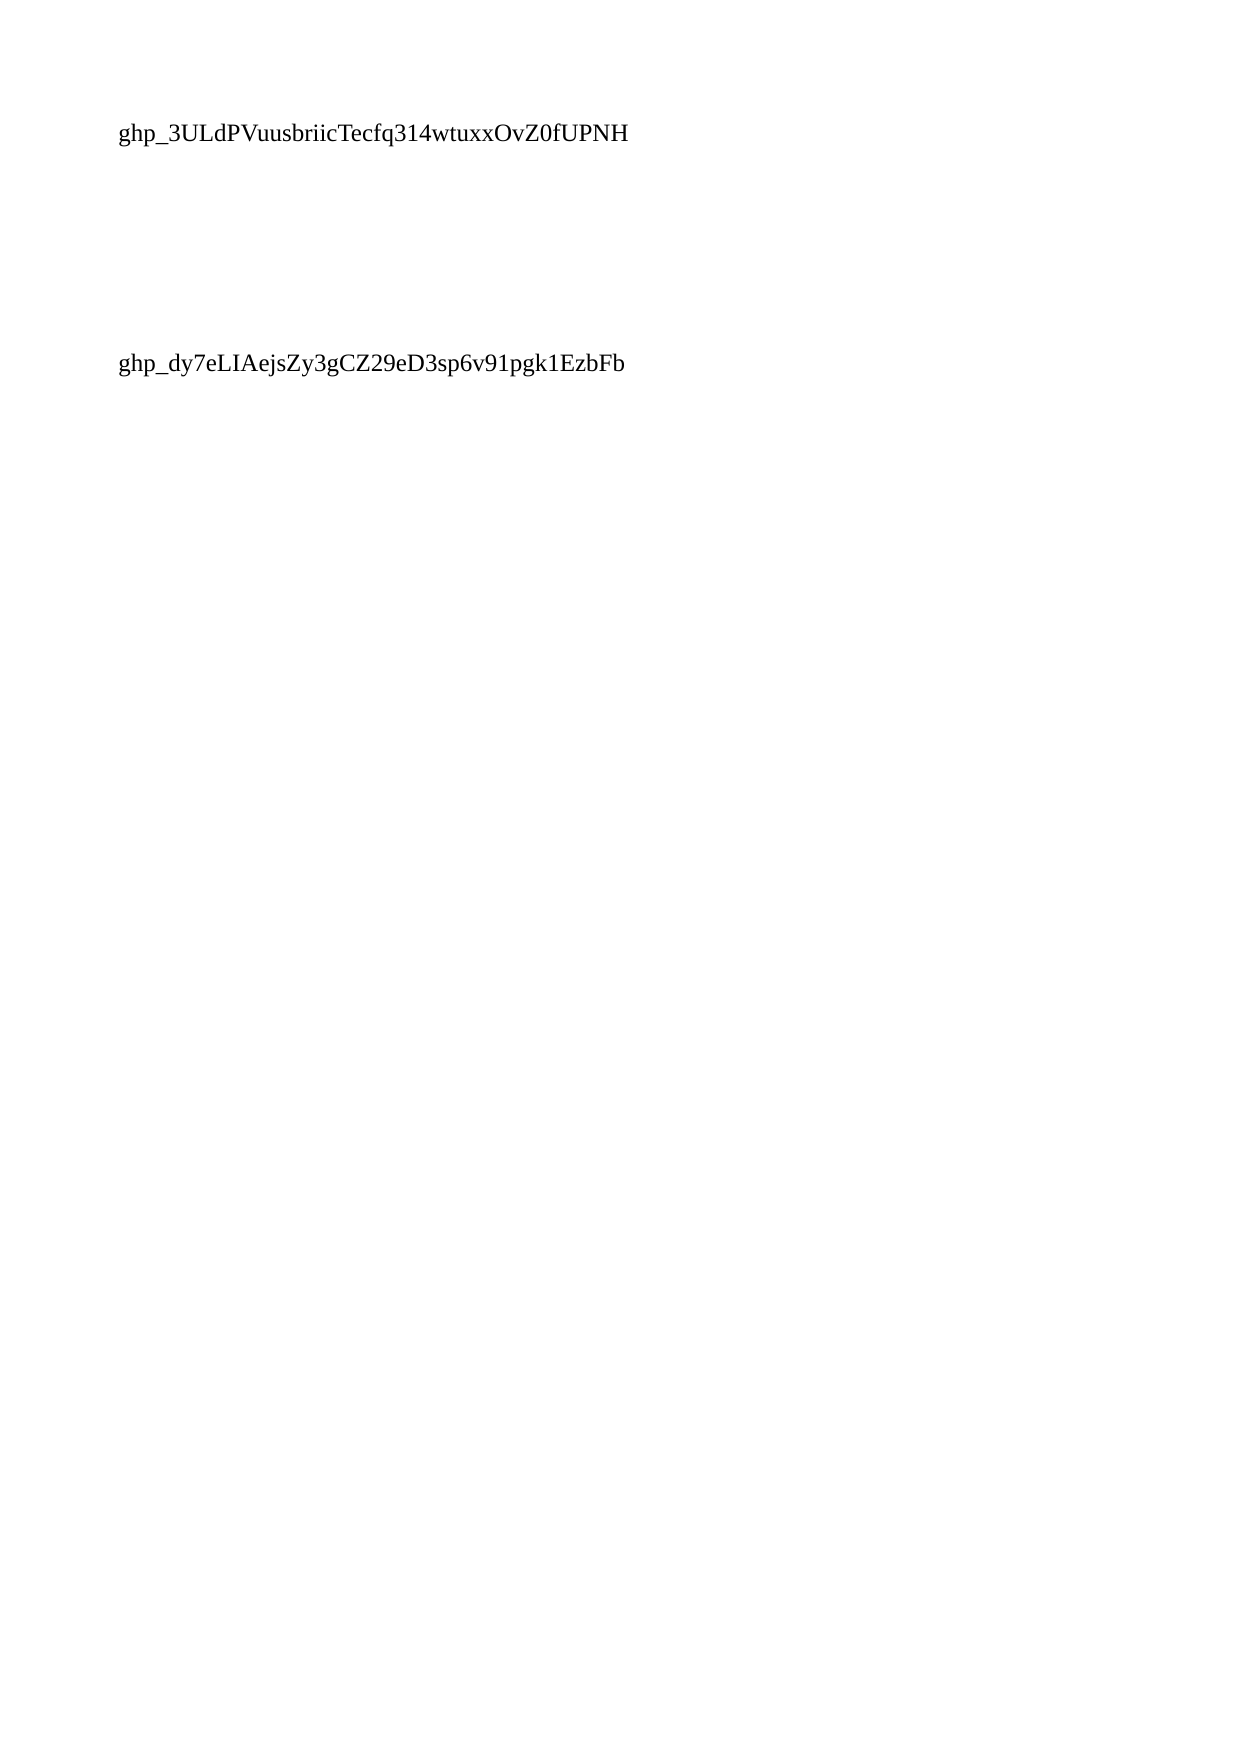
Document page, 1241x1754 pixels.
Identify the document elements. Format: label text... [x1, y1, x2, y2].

text 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 [118, 348, 1122, 377]
text 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 [118, 118, 1122, 147]
